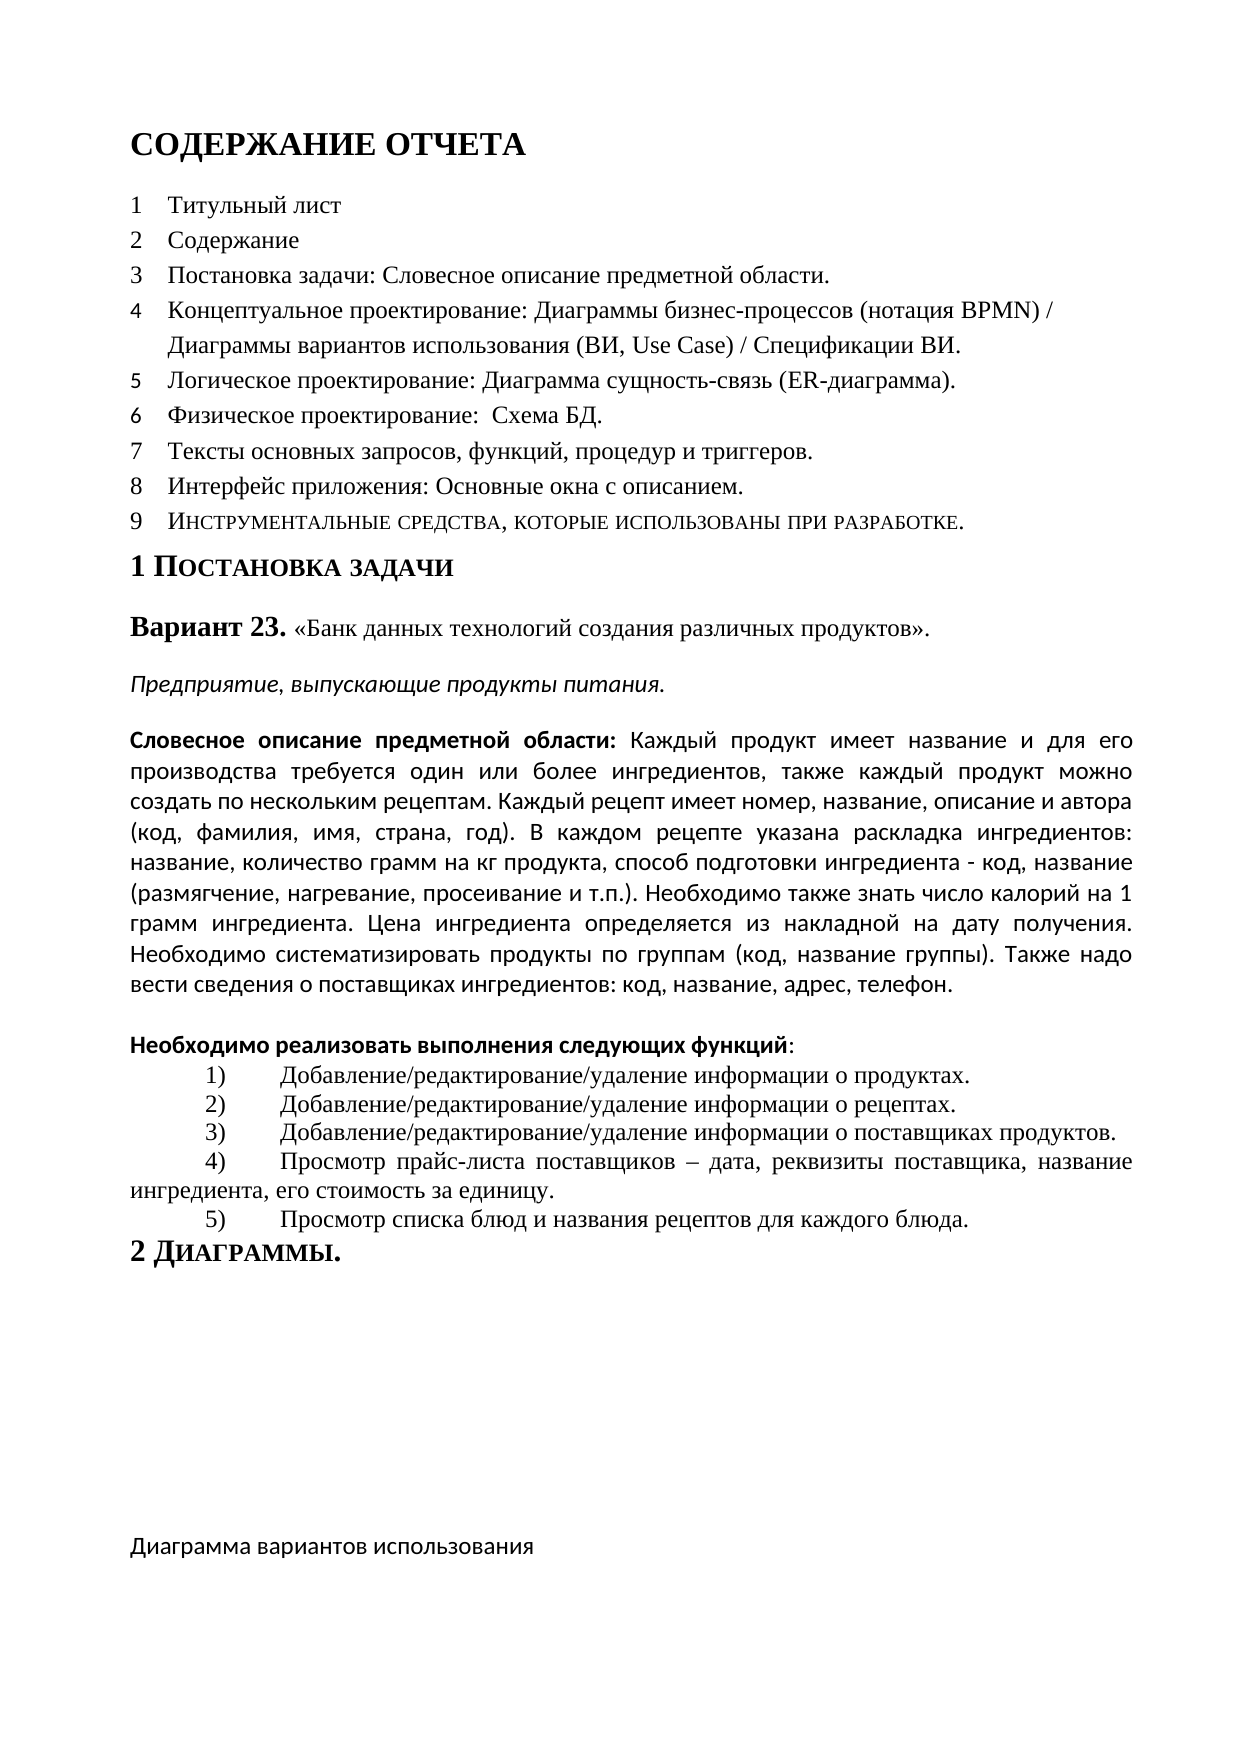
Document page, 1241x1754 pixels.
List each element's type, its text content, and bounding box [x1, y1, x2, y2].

list Необходимо реализовать выполнения следующих функций: [130, 1029, 1134, 1060]
text Содержание отчета [130, 124, 1134, 163]
list Постановка задачи: Словесное описание предметной области. [130, 260, 1134, 288]
list Тексты основных запросов, функций, процедур и триггеров. [130, 436, 1134, 464]
list Добавление/редактирование/удаление информации о поставщиках продуктов. [130, 1117, 1134, 1146]
text 1 Постановка задачи [130, 547, 1163, 583]
list Добавление/редактирование/удаление информации о рецептах. [130, 1089, 1134, 1117]
list Логическое проектирование: Диаграмма сущность-связь (ER-диаграмма). [130, 365, 1134, 394]
list Физическое проектирование: Схема БД. [130, 400, 1134, 429]
list 2 Диаграммы. [130, 1232, 1134, 1268]
list Титульный лист [130, 190, 1134, 218]
text Вариант 23. «Банк данных технологий создания различных продуктов». [130, 609, 1134, 643]
text Диаграмма вариантов использования [130, 1531, 1134, 1561]
list Просмотр списка блюд и названия рецептов для каждого блюда. [130, 1204, 1134, 1232]
list Содержание [130, 225, 1134, 253]
list Добавление/редактирование/удаление информации о продуктах. [130, 1060, 1134, 1089]
list Словесное описание предметной области: Каждый продукт имеет название и для его производства требуется один или более ингредиентов, также каждый продукт можно создать по нескольким рецептам. Каждый рецепт имеет номер, название, описание и автора (код, фамилия, имя, страна, год). В каждом рецепте указана раскладка ингредиентов: название, количество грамм на кг продукта, способ подготовки ингредиента - код, название (размягчение, нагревание, просеивание и т.п.). Необходимо также знать число калорий на 1 грамм ингредиента. Цена ингредиента определяется из накладной на дату получения. Необходимо систематизировать продукты по группам (код, название группы). Также надо вести сведения о поставщиках ингредиентов: код, название, адрес, телефон. [130, 724, 1134, 999]
list Диаграммы вариантов использования (ВИ, Use Case) / Спецификации ВИ. [130, 330, 1134, 359]
list Интерфейс приложения: Основные окна с описанием. [130, 471, 1134, 499]
list Концептуальное проектирование: Диаграммы бизнес-процессов (нотация BPMN) / [130, 295, 1134, 324]
list Инструментальные средства, которые использованы при разработке. [130, 506, 1163, 534]
list Просмотр прайс-листа поставщиков – дата, реквизиты поставщика, название ингредиента, его стоимость за единицу. [130, 1146, 1134, 1204]
text Предприятие, выпускающие продукты питания. [130, 668, 1134, 699]
